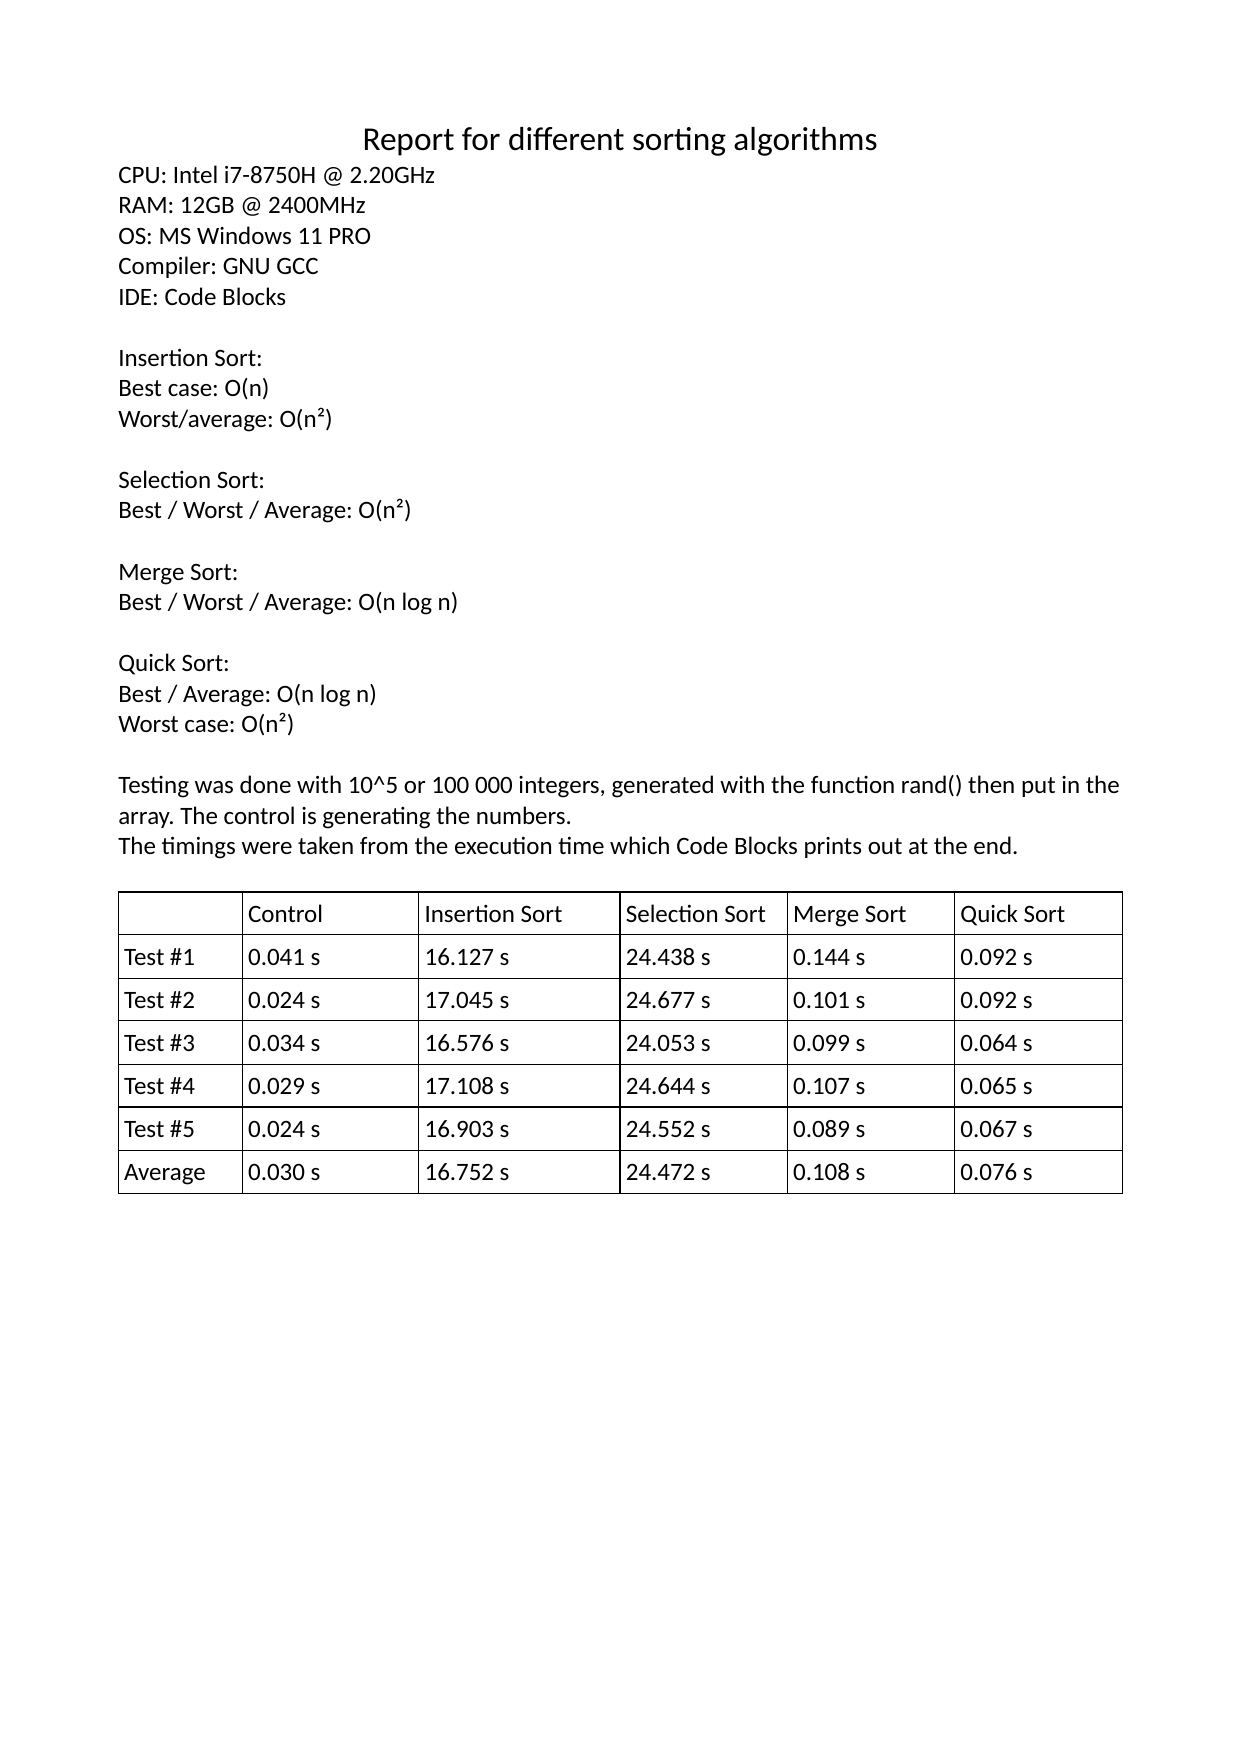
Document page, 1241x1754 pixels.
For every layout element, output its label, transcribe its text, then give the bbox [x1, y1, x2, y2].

text OS: MS Windows 11 PRO [118, 220, 1122, 250]
table_cell 0.030 s [243, 1151, 418, 1192]
table_cell 24.053 s [621, 1021, 787, 1063]
table_header Insertion Sort [419, 893, 619, 934]
text RAM: 12GB @ 2400MHz [118, 189, 1122, 220]
text CPU: Intel i7-8750H @ 2.20GHz [118, 159, 1122, 189]
table_cell 0.076 s [955, 1151, 1122, 1192]
text Testing was done with 10^5 or 100 000 integers, generated with the function rand() then put in the array. The control is generating the numbers. [118, 769, 1122, 830]
table_cell 24.438 s [621, 935, 787, 977]
text Compiler: GNU GCC [118, 250, 1122, 281]
table_header Quick Sort [955, 893, 1122, 934]
table_cell 0.089 s [788, 1108, 954, 1149]
text Best / Worst / Average: O(n²) [118, 494, 1122, 525]
table_cell 16.903 s [419, 1108, 619, 1149]
text Merge Sort: [118, 556, 1122, 586]
text Best / Average: O(n log n) [118, 678, 1122, 708]
table_cell 0.024 s [243, 979, 418, 1020]
table_cell Average [119, 1151, 242, 1192]
text Worst/average: O(n²) [118, 403, 1122, 433]
text Worst case: O(n²) [118, 708, 1122, 739]
text The timings were taken from the execution time which Code Blocks prints out at the end. [118, 830, 1122, 861]
table_cell 0.092 s [955, 979, 1122, 1020]
table_cell 16.127 s [419, 935, 619, 977]
table_cell 24.644 s [621, 1065, 787, 1106]
text Best / Worst / Average: O(n log n) [118, 586, 1122, 617]
table_header Selection Sort [621, 893, 787, 934]
table_cell 0.144 s [788, 935, 954, 977]
table_cell Test #1 [119, 935, 242, 977]
text Best case: O(n) [118, 372, 1122, 403]
table_cell 16.576 s [419, 1021, 619, 1063]
table_cell 0.067 s [955, 1108, 1122, 1149]
table_cell 24.552 s [621, 1108, 787, 1149]
table_cell 0.065 s [955, 1065, 1122, 1106]
table_cell 0.024 s [243, 1108, 418, 1149]
table_cell 0.101 s [788, 979, 954, 1020]
table_cell 24.472 s [621, 1151, 787, 1192]
table_cell 0.041 s [243, 935, 418, 977]
text Report for different sorting algorithms [118, 118, 1122, 159]
table_cell 17.045 s [419, 979, 619, 1020]
table_cell 17.108 s [419, 1065, 619, 1106]
table_cell 0.034 s [243, 1021, 418, 1063]
table_header Control [243, 893, 418, 934]
table_cell 0.099 s [788, 1021, 954, 1063]
table_cell Test #3 [119, 1021, 242, 1063]
table_cell 0.064 s [955, 1021, 1122, 1063]
table_cell 24.677 s [621, 979, 787, 1020]
table_cell Test #5 [119, 1108, 242, 1149]
text Insertion Sort: [118, 342, 1122, 372]
table_cell 0.108 s [788, 1151, 954, 1192]
text IDE: Code Blocks [118, 281, 1122, 311]
table_cell Test #2 [119, 979, 242, 1020]
table_cell 16.752 s [419, 1151, 619, 1192]
text Selection Sort: [118, 464, 1122, 494]
table_cell 0.029 s [243, 1065, 418, 1106]
table_header [119, 893, 242, 934]
text Quick Sort: [118, 647, 1122, 678]
table_cell Test #4 [119, 1065, 242, 1106]
table_cell 0.092 s [955, 935, 1122, 977]
table_header Merge Sort [788, 893, 954, 934]
table_cell 0.107 s [788, 1065, 954, 1106]
